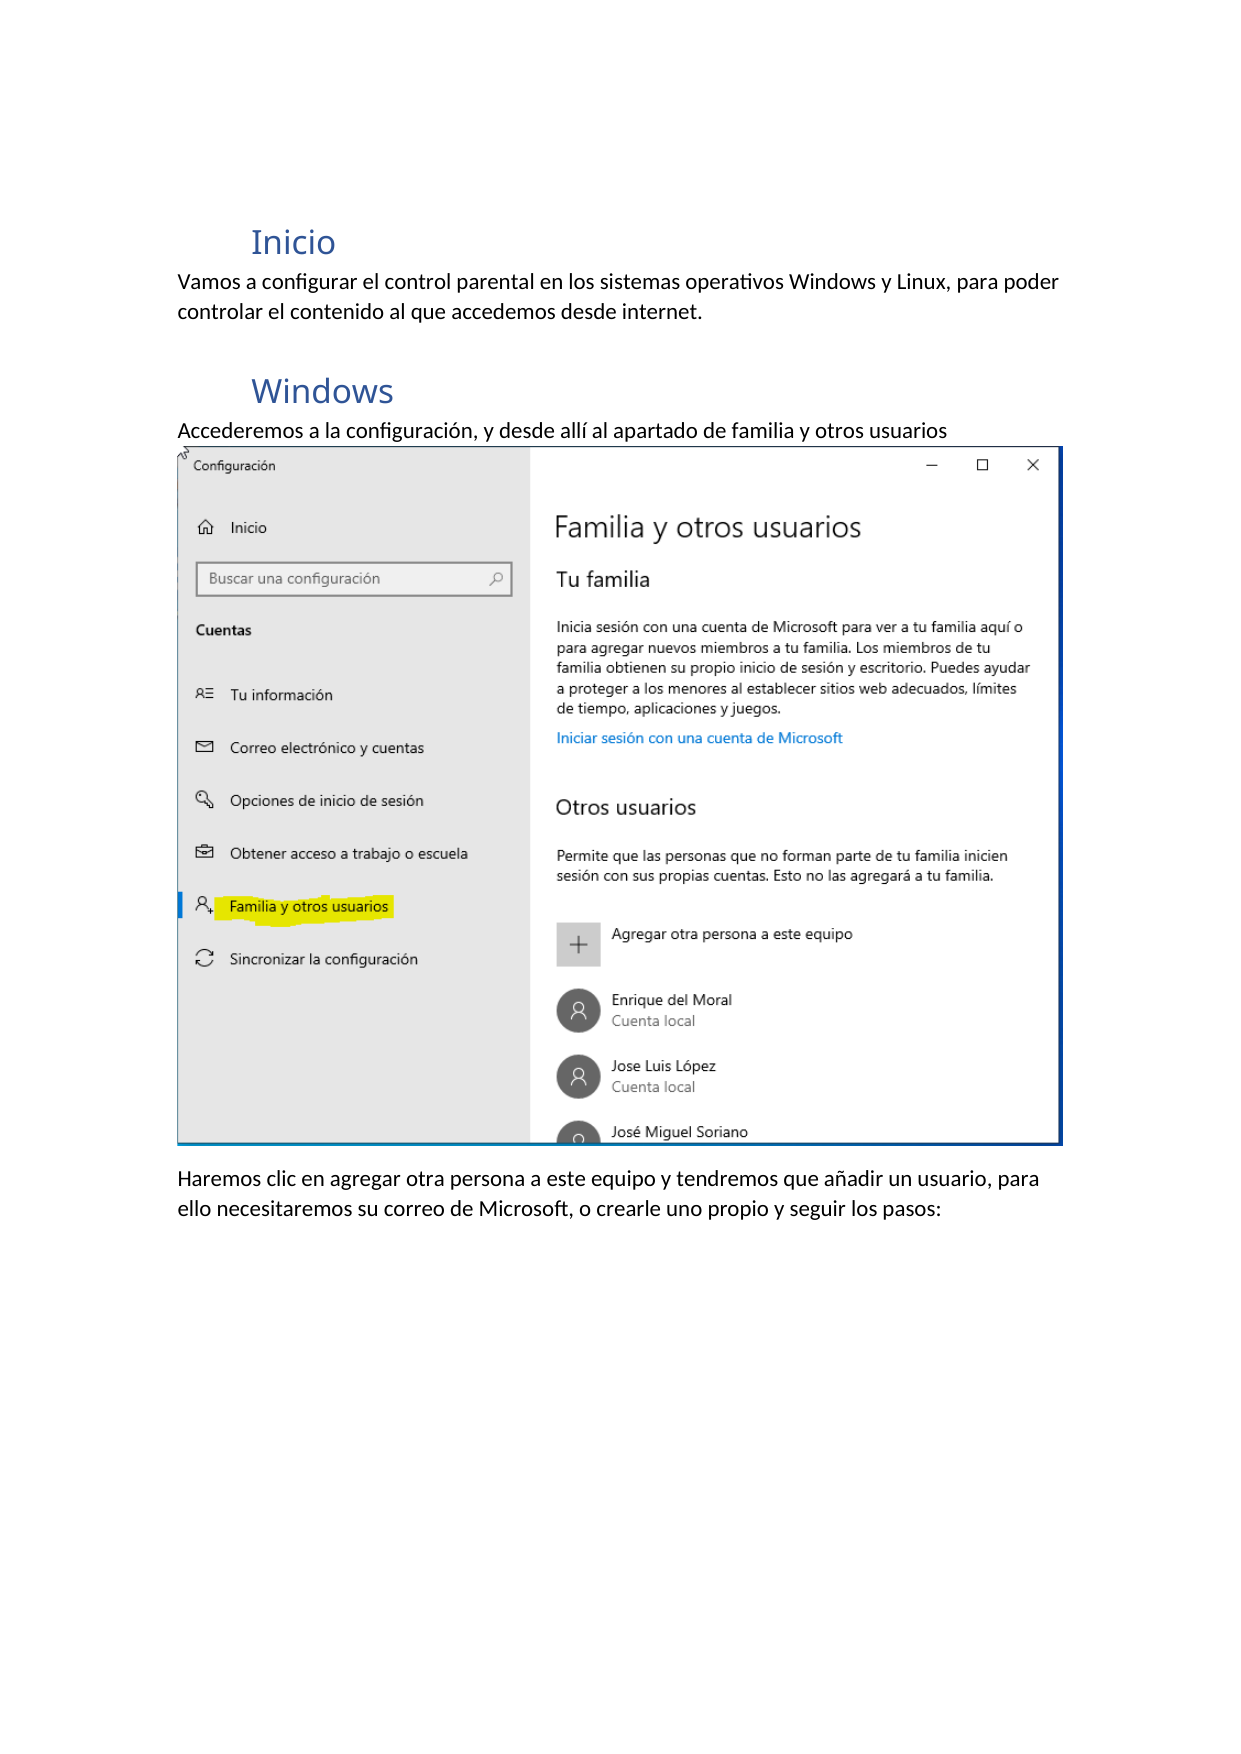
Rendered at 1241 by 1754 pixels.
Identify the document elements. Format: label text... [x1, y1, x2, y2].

text Accederemos a la configuración, y desde allí al apartado de familia y otros usuarios [177, 416, 1063, 446]
text Vamos a configurar el control parental en los sistemas operativos Windows y Linux, para poder controlar el contenido al que accedemos desde internet. [177, 267, 1063, 325]
text Haremos clic en agregar otra persona a este equipo y tendremos que añadir un usuario, para ello necesitaremos su correo de Microsoft, o crearle uno propio y seguir los pasos: [177, 1164, 1063, 1222]
subtitle Windows [177, 368, 1063, 413]
subtitle Inicio [177, 219, 1063, 264]
